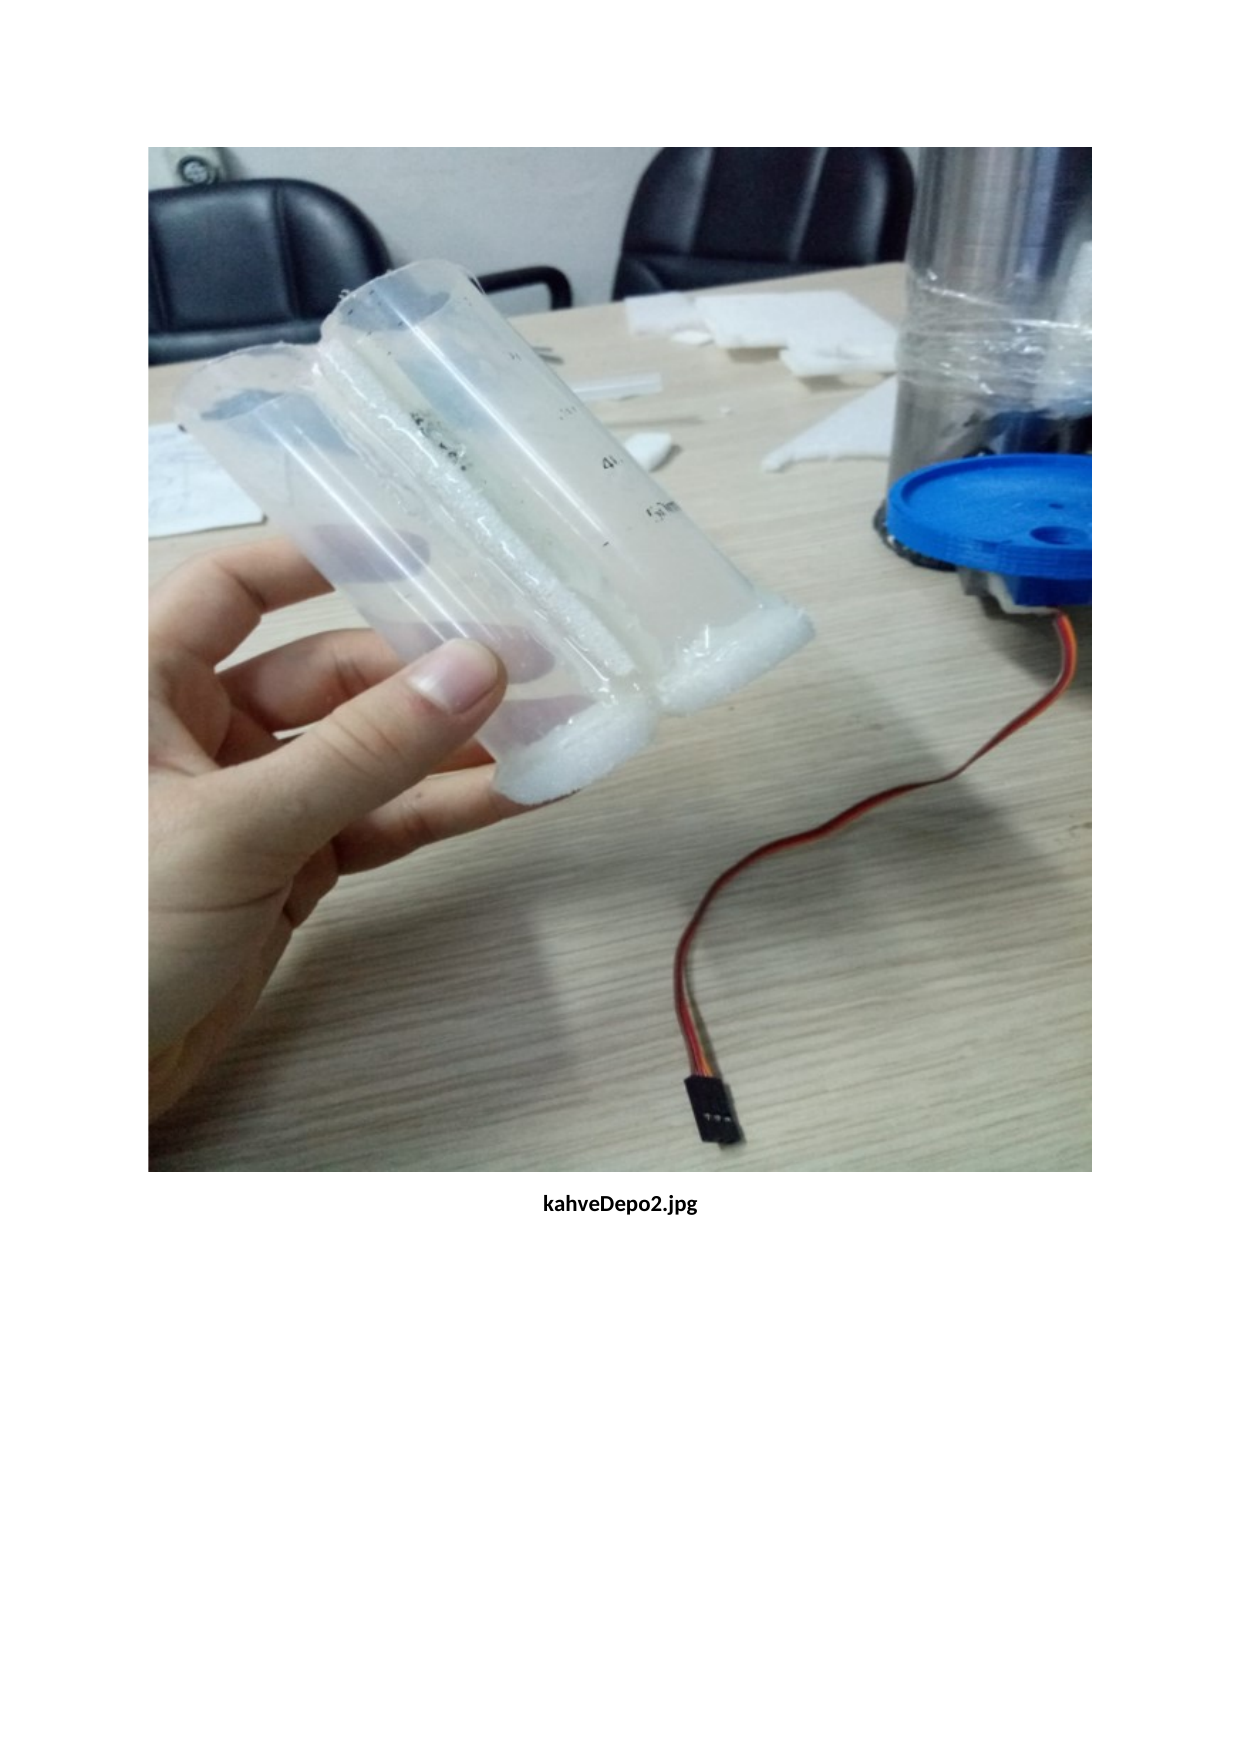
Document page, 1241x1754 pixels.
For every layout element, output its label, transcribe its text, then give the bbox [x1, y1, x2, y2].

text kahveDepo2.jpg [148, 1189, 1093, 1217]
